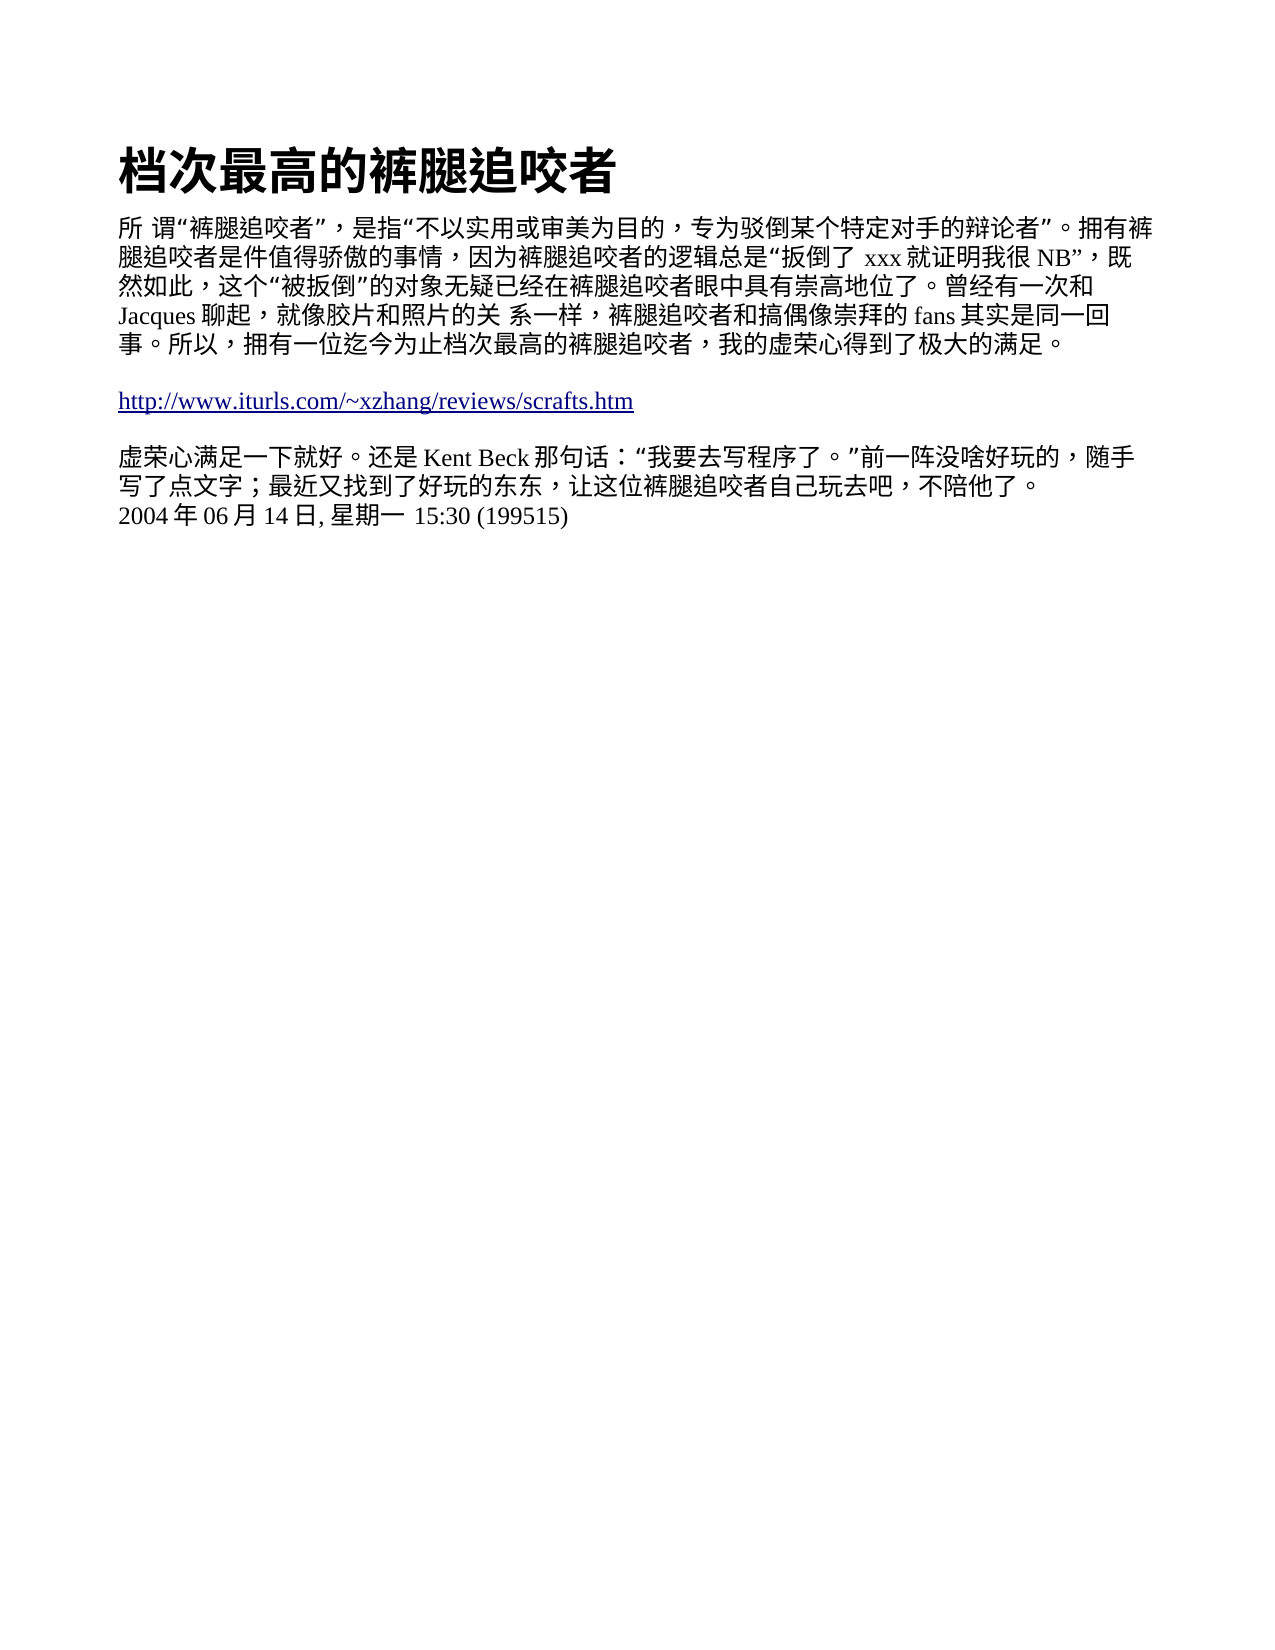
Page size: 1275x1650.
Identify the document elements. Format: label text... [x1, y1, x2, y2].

text 所 谓“裤腿追咬者”，是指“不以实用或审美为目的，专为驳倒某个特定对手的辩论者”。拥有裤腿追咬者是件值得骄傲的事情，因为裤腿追咬者的逻辑总是“扳倒了 xxx就证明我很NB”，既然如此，这个“被扳倒”的对象无疑已经在裤腿追咬者眼中具有崇高地位了。曾经有一次和Jacques聊起，就像胶片和照片的关 系一样，裤腿追咬者和搞偶像崇拜的fans其实是同一回事。所以，拥有一位迄今为止档次最高的裤腿追咬者，我的虚荣心得到了极大的满足。 [118, 214, 1157, 360]
text 虚荣心满足一下就好。还是Kent Beck那句话：“我要去写程序了。”前一阵没啥好玩的，随手写了点文字；最近又找到了好玩的东东，让这位裤腿追咬者自己玩去吧，不陪他了。 [118, 443, 1157, 501]
text http://www.iturls.com/~xzhang/reviews/scrafts.htm [118, 387, 1157, 415]
text 2004年06月14日, 星期一 15:30 (199515) [118, 501, 1157, 530]
subtitle 档次最高的裤腿追咬者 [118, 143, 1157, 201]
